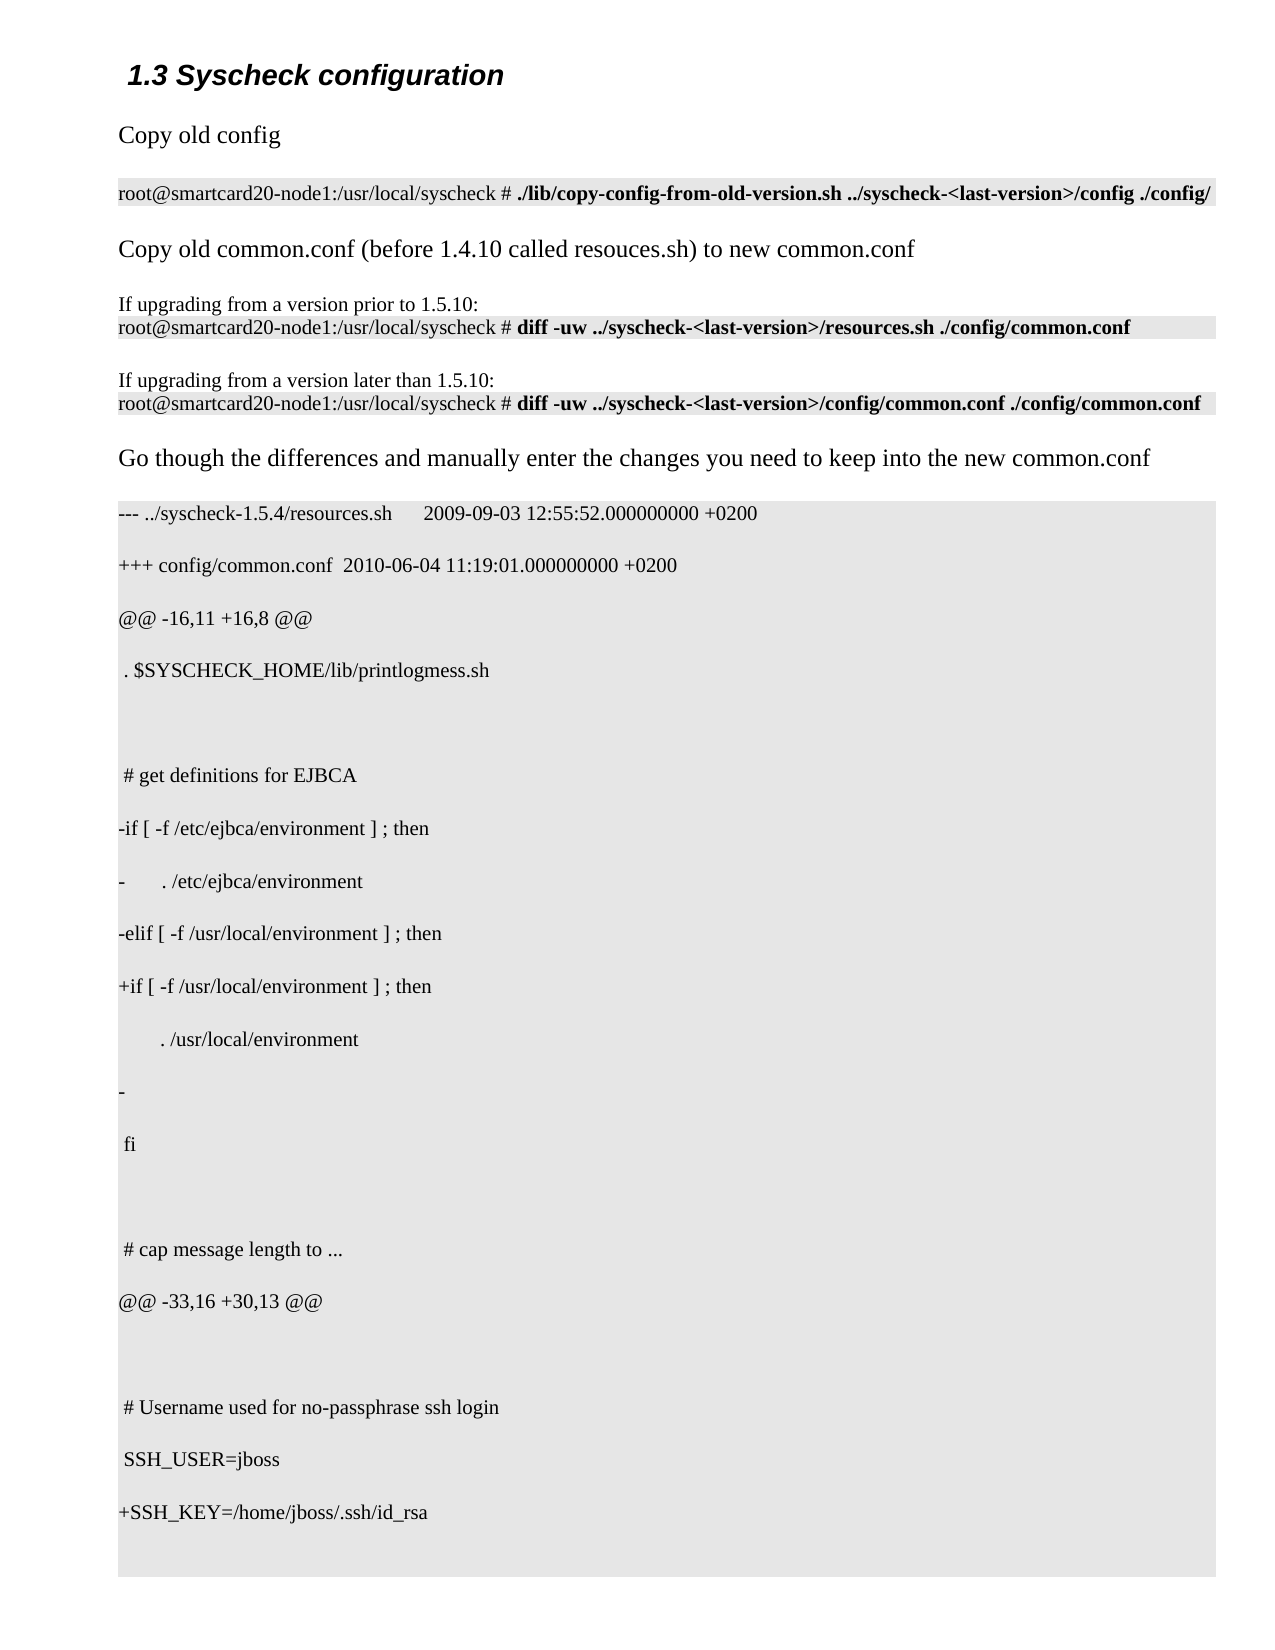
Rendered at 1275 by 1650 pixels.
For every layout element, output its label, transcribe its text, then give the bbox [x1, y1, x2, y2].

text @@ -16,11 +16,8 @@ [118, 607, 1216, 630]
text +SSH_KEY=/home/jboss/.ssh/id_rsa [118, 1501, 1216, 1524]
text If upgrading from a version prior to 1.5.10: [118, 293, 1216, 316]
text Go though the differences and manually enter the changes you need to keep into the new common.conf [118, 444, 1216, 472]
text root@smartcard20-node1:/usr/local/syscheck # ./lib/copy-config-from-old-version.sh ../syscheck-<last-version>/config ./config/ [118, 178, 1216, 206]
text # cap message length to ... [118, 1238, 1216, 1261]
text +++ config/common.conf 2010-06-04 11:19:01.000000000 +0200 [118, 554, 1216, 577]
text root@smartcard20-node1:/usr/local/syscheck # diff -uw ../syscheck-<last-version>/resources.sh ./config/common.conf [118, 316, 1216, 339]
text # Username used for no-passphrase ssh login [118, 1396, 1216, 1419]
subtitle 1.3 Syscheck configuration [127, 59, 1207, 92]
text Copy old config [118, 121, 1216, 149]
text - [118, 1080, 1216, 1103]
text # get definitions for EJBCA [118, 764, 1216, 787]
text . /usr/local/environment [118, 1027, 1216, 1051]
text SSH_USER=jboss [118, 1448, 1216, 1471]
text -elif [ -f /usr/local/environment ] ; then [118, 922, 1216, 945]
text . $SYSCHECK_HOME/lib/printlogmess.sh [118, 659, 1216, 682]
text fi [118, 1133, 1216, 1156]
text Copy old common.conf (before 1.4.10 called resouces.sh) to new common.conf [118, 236, 1216, 263]
text - . /etc/ejbca/environment [118, 869, 1216, 893]
text --- ../syscheck-1.5.4/resources.sh 2009-09-03 12:55:52.000000000 +0200 [118, 501, 1216, 524]
text If upgrading from a version later than 1.5.10: [118, 368, 1216, 392]
text @@ -33,16 +30,13 @@ [118, 1290, 1216, 1313]
text +if [ -f /usr/local/environment ] ; then [118, 975, 1216, 998]
text -if [ -f /etc/ejbca/environment ] ; then [118, 817, 1216, 840]
text root@smartcard20-node1:/usr/local/syscheck # diff -uw ../syscheck-<last-version>/config/common.conf ./config/common.conf [118, 392, 1216, 415]
